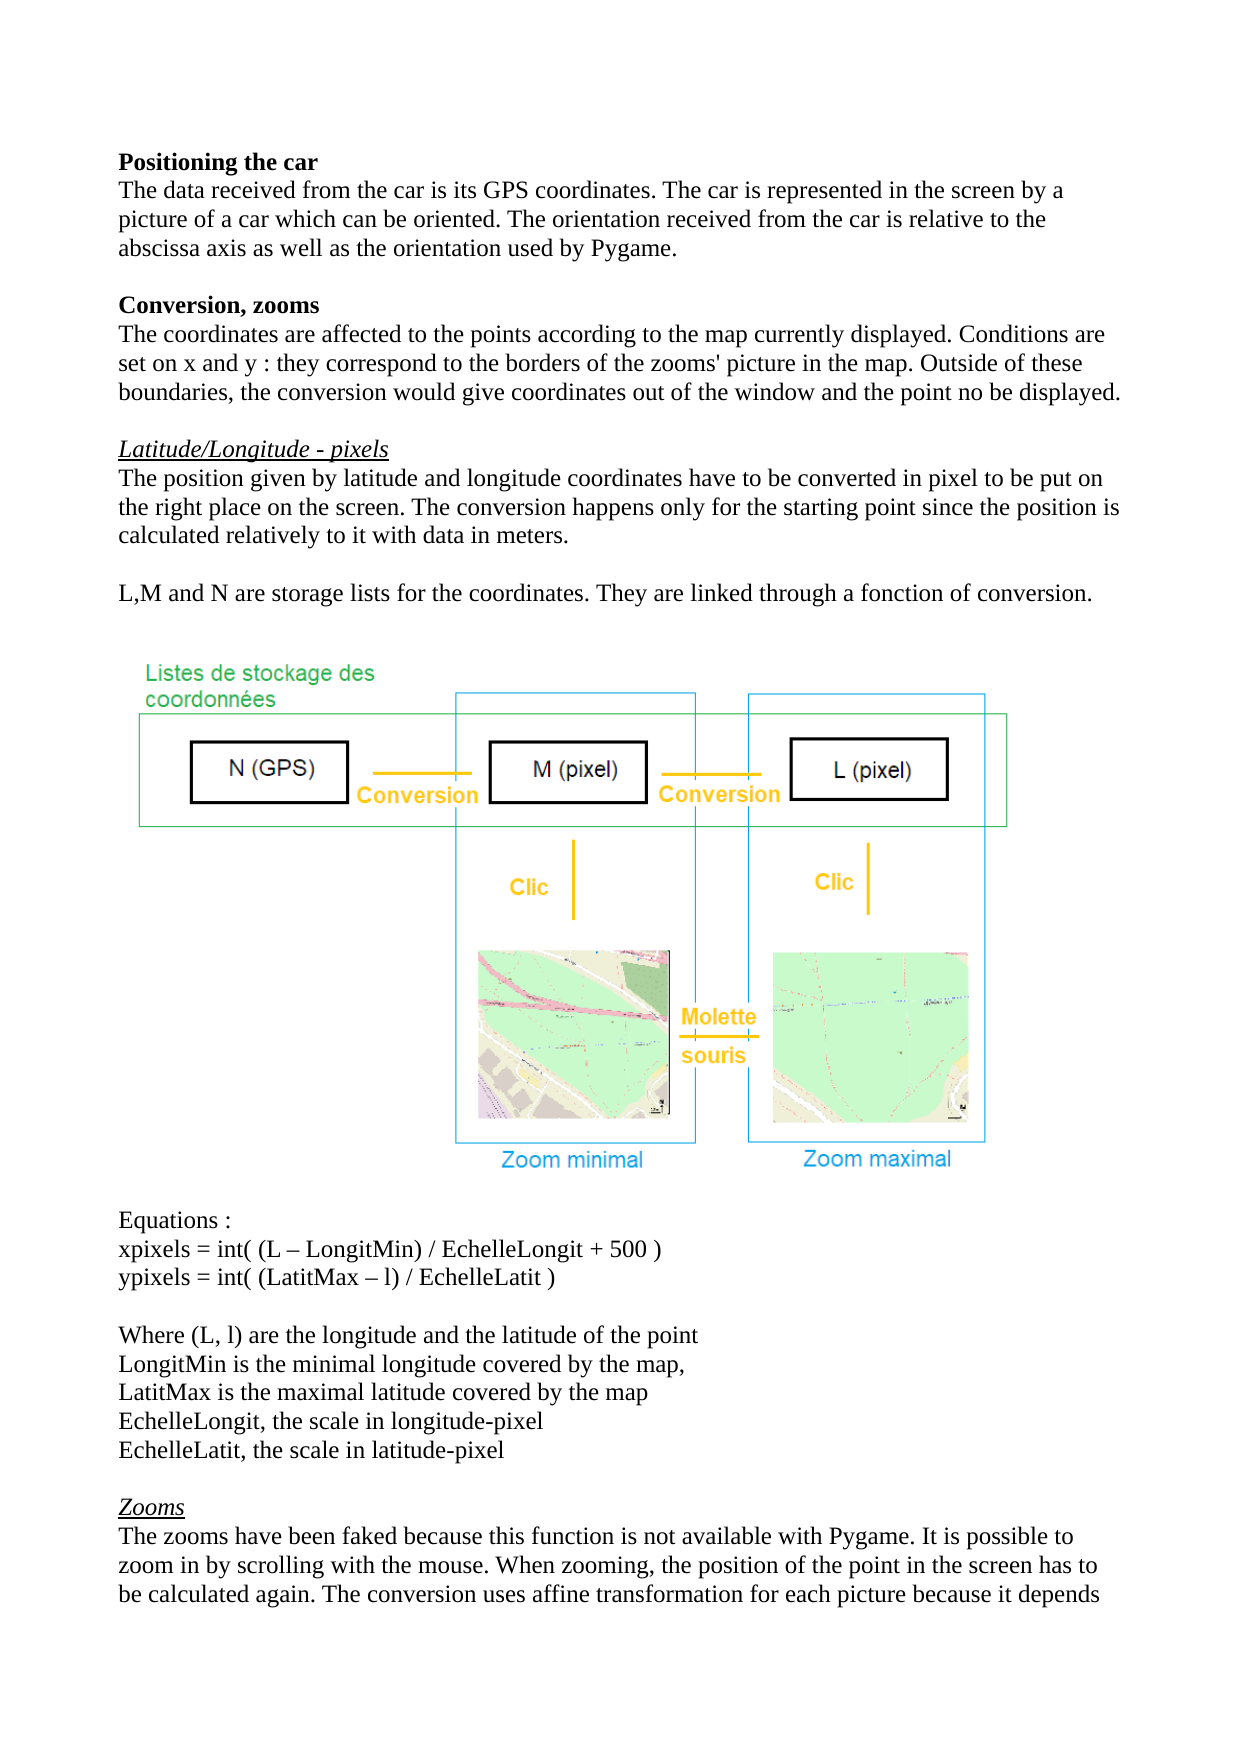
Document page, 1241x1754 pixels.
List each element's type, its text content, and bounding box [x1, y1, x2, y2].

text EchelleLatit, the scale in latitude-pixel [118, 1435, 1122, 1464]
text Where (L, l) are the longitude and the latitude of the point [118, 1320, 1122, 1349]
text Equations : [118, 1205, 1122, 1234]
text The position given by latitude and longitude coordinates have to be converted in pixel to be put on the right place on the screen. The conversion happens only for the starting point since the position is calculated relatively to it with data in meters. [118, 463, 1122, 549]
picture [118, 635, 1026, 1177]
text Zooms [118, 1492, 1122, 1521]
text Latitude/Longitude - pixels [118, 434, 1122, 463]
text LatitMax is the maximal latitude covered by the map [118, 1377, 1122, 1406]
text The coordinates are affected to the points according to the map currently displayed. Conditions are set on x and y : they correspond to the borders of the zooms' picture in the map. Outside of these boundaries, the conversion would give coordinates out of the window and the point no be displayed. [118, 319, 1122, 406]
text EchelleLongit, the scale in longitude-pixel [118, 1406, 1122, 1435]
text Conversion, zooms [118, 291, 1122, 319]
text The zooms have been faked because this function is not available with Pygame. It is possible to zoom in by scrolling with the mouse. When zooming, the position of the point in the screen has to be calculated again. The conversion uses affine transformation for each picture because it depends [118, 1521, 1122, 1607]
text The data received from the car is its GPS coordinates. The car is represented in the screen by a picture of a car which can be oriented. The orientation received from the car is relative to the abscissa axis as well as the orientation used by Pygame. [118, 176, 1122, 262]
text xpixels = int( (L – LongitMin) / EchelleLongit + 500 ) [118, 1234, 1122, 1262]
text LongitMin is the minimal longitude covered by the map, [118, 1349, 1122, 1377]
text Positioning the car [118, 147, 1122, 176]
text L,M and N are storage lists for the coordinates. They are linked through a fonction of conversion. [118, 578, 1122, 607]
text ypixels = int( (LatitMax – l) / EchelleLatit ) [118, 1262, 1122, 1291]
